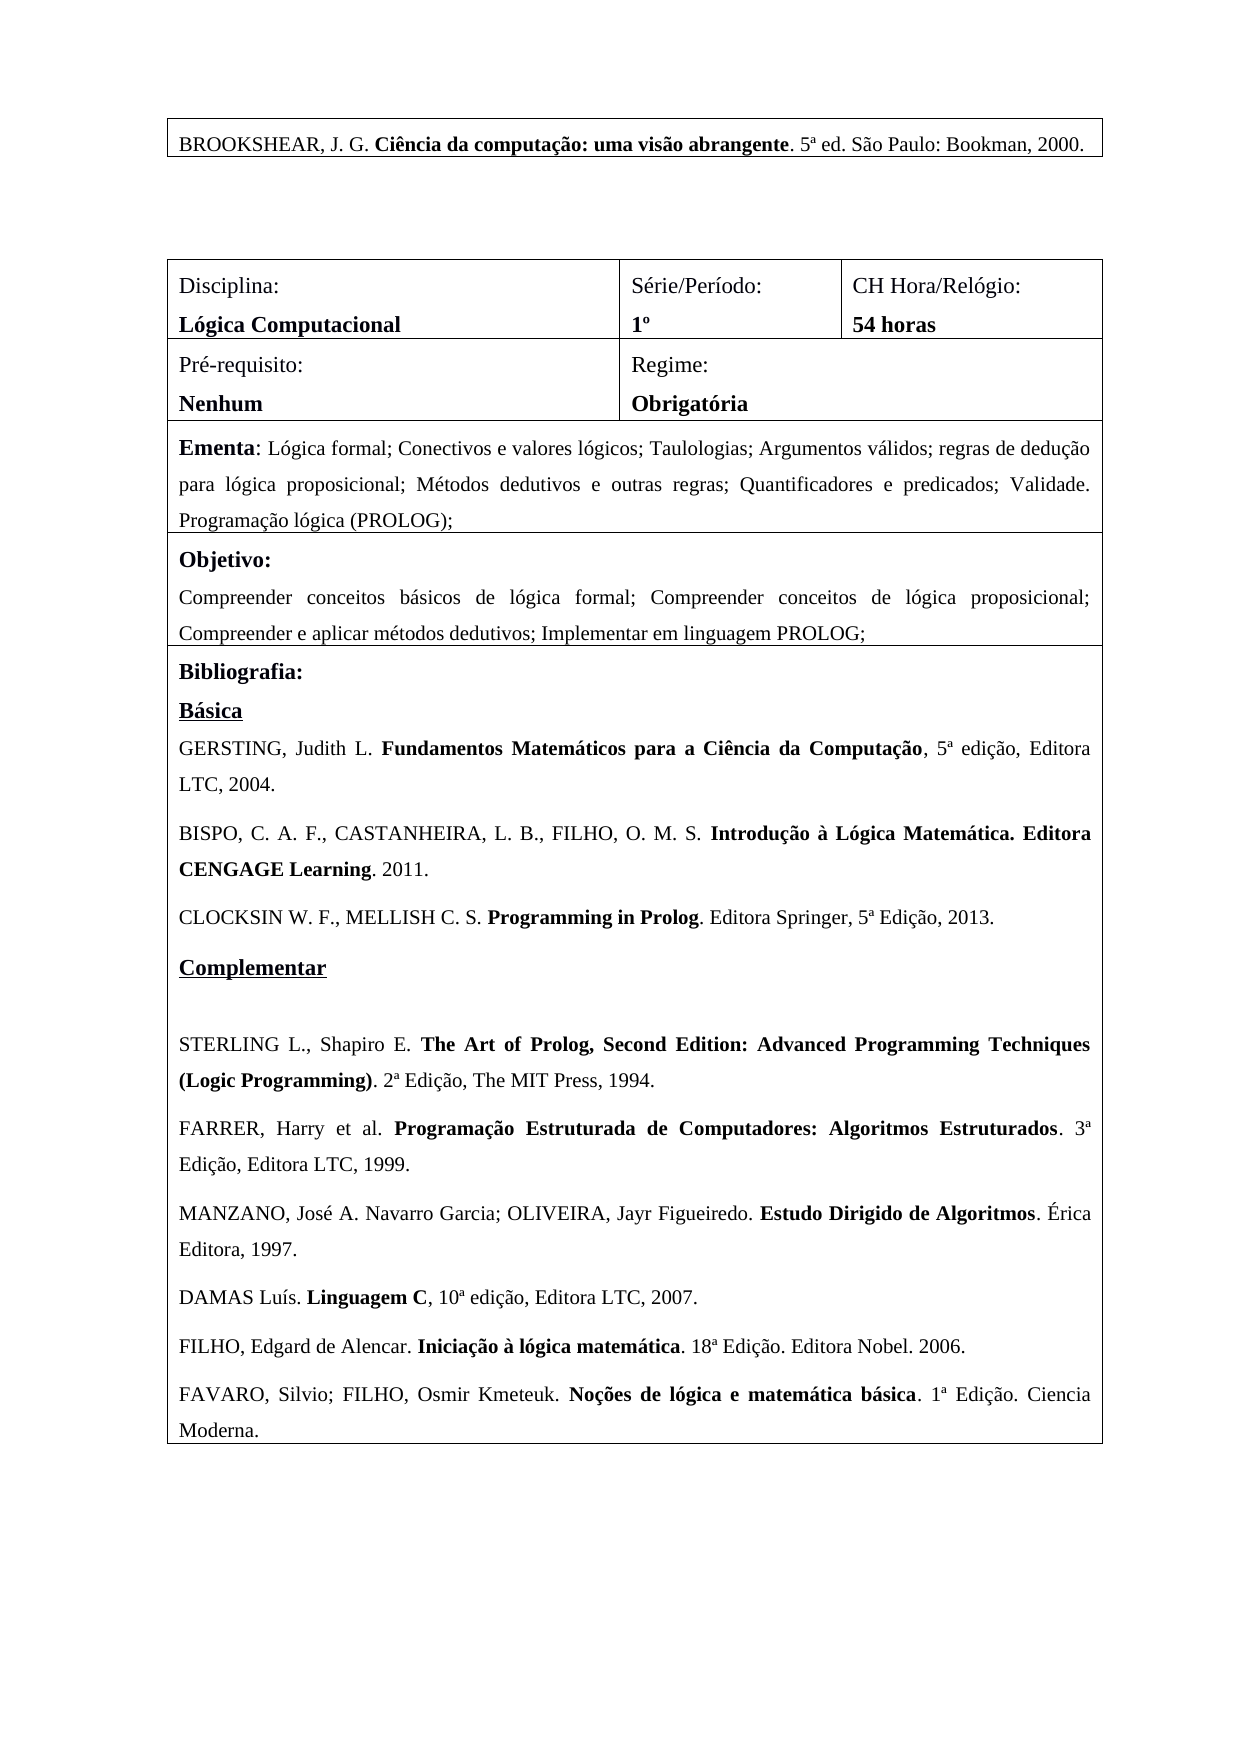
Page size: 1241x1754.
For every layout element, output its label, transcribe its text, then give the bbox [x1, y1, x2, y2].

table_cell Ementa: Lógica formal; Conectivos e valores lógicos; Taulologias; Argumentos válidos; regras de dedução para lógica proposicional; Métodos dedutivos e outras regras; Quantificadores e predicados; Validade. Programação lógica (PROLOG); [168, 421, 1102, 532]
table_cell Objetivo: Compreender conceitos básicos de lógica formal; Compreender conceitos de lógica proposicional; Compreender e aplicar métodos dedutivos; Implementar em linguagem PROLOG; [168, 533, 1102, 645]
table_cell Regime: Obrigatória [620, 339, 1102, 420]
table_header CH Hora/Relógio: 54 horas [842, 260, 1102, 338]
table_header Disciplina: Lógica Computacional [168, 260, 619, 338]
table_cell Bibliografia: Básica GERSTING, Judith L. Fundamentos Matemáticos para a Ciência da Computação, 5ª edição, Editora LTC, 2004. BISPO, C. A. F., CASTANHEIRA, L. B., FILHO, O. M. S. Introdução à Lógica Matemática. Editora CENGAGE Learning. 2011. CLOCKSIN W. F., MELLISH C. S. Programming in Prolog. Editora Springer, 5ª Edição, 2013. Complementar STERLING L., Shapiro E. The Art of Prolog, Second Edition: Advanced Programming Techniques (Logic Programming). 2ª Edição, The MIT Press, 1994. FARRER, Harry et al. Programação Estruturada de Computadores: Algoritmos Estruturados. 3ª Edição, Editora LTC, 1999. MANZANO, José A. Navarro Garcia; OLIVEIRA, Jayr Figueiredo. Estudo Dirigido de Algoritmos. Érica Editora, 1997. DAMAS Luís. Linguagem C, 10ª edição, Editora LTC, 2007. FILHO, Edgard de Alencar. Iniciação à lógica matemática. 18ª Edição. Editora Nobel. 2006. FAVARO, Silvio; FILHO, Osmir Kmeteuk. Noções de lógica e matemática básica. 1ª Edição. Ciencia Moderna. [168, 646, 1102, 1442]
table_cell Pré-requisito: Nenhum [168, 339, 619, 420]
table_header Série/Período: 1º [620, 260, 841, 338]
table_cell BROOKSHEAR, J. G. Ciência da computação: uma visão abrangente. 5ª ed. São Paulo: Bookman, 2000. [168, 119, 1102, 156]
